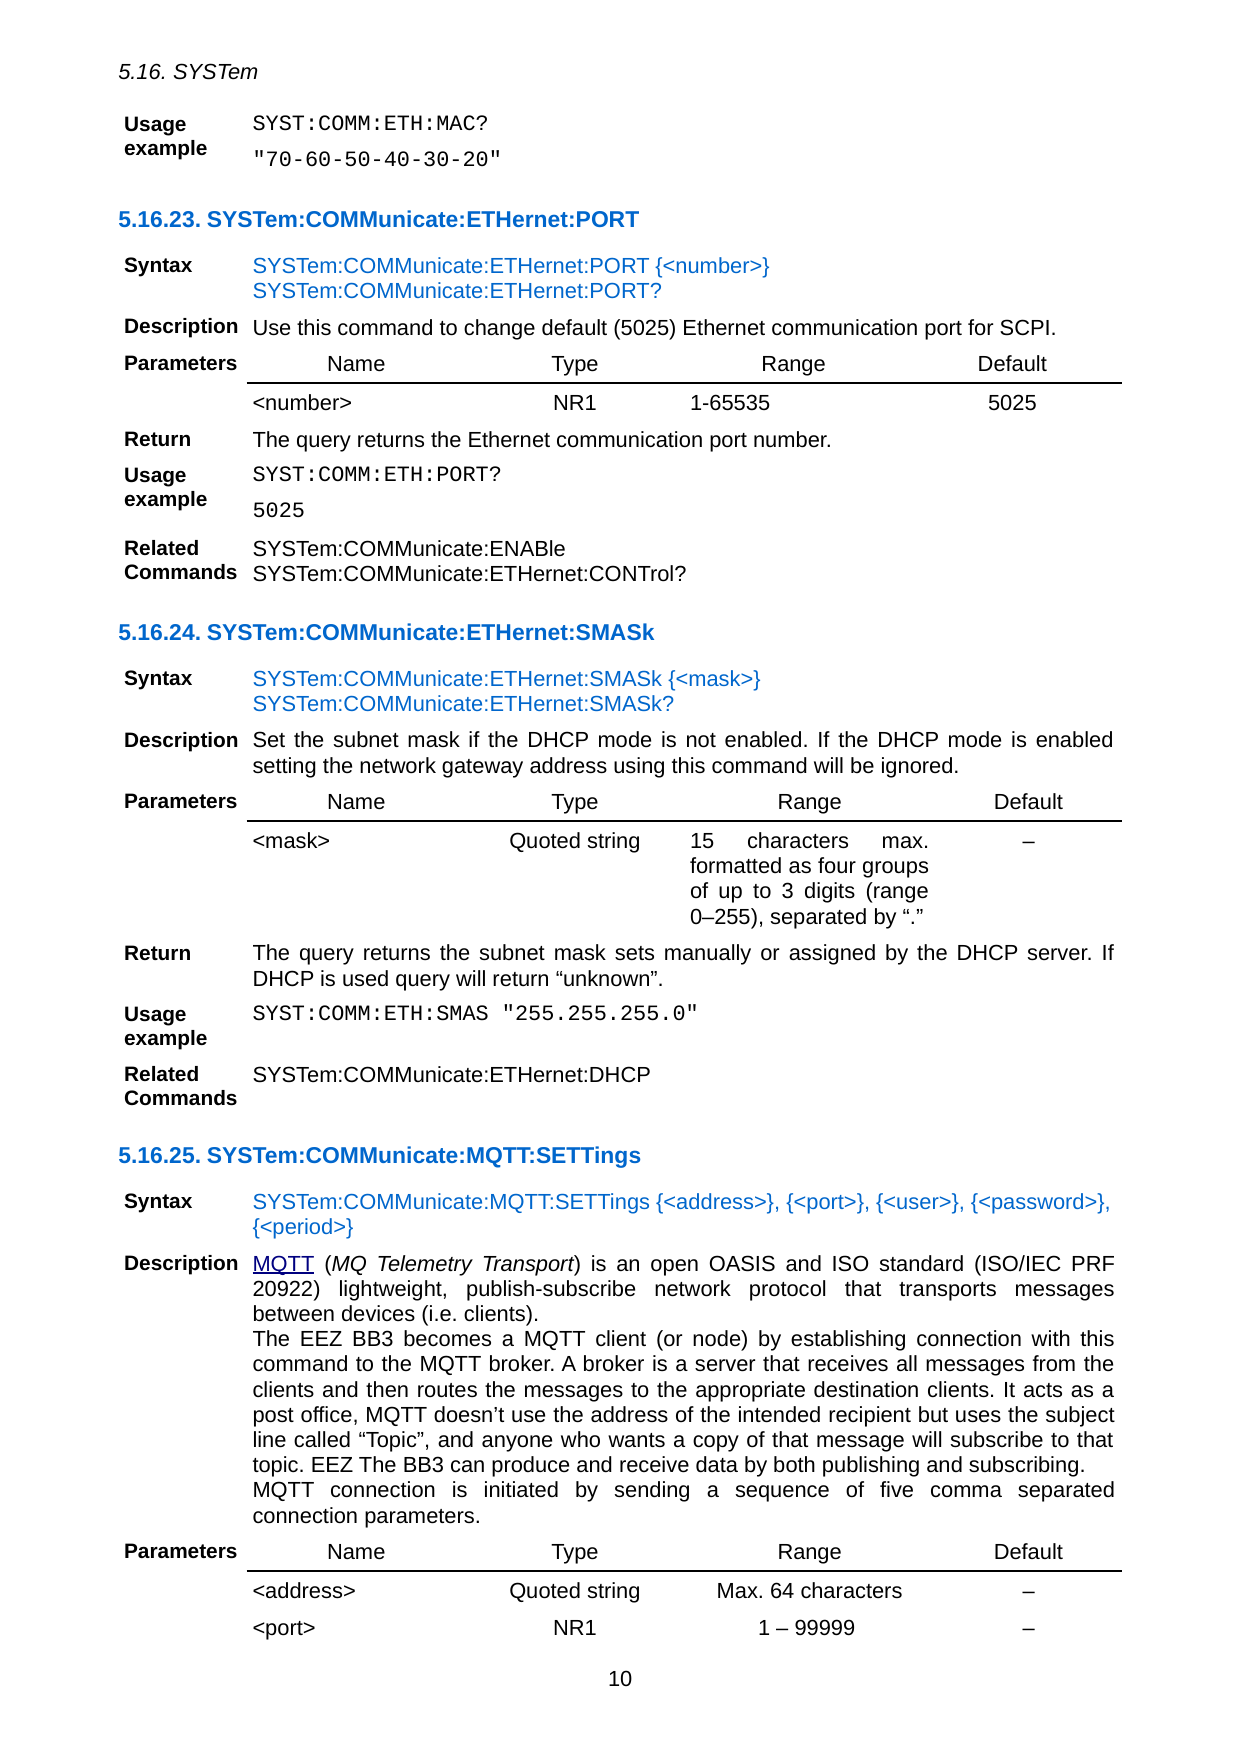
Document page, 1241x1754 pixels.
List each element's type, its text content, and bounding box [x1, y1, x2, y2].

table_cell [118, 1609, 247, 1646]
table_cell SYST:COMM:ETH:SMAS "255.255.255.0" [247, 996, 1122, 1056]
table_cell – [935, 1572, 1122, 1609]
table_cell Max. 64 characters [684, 1572, 935, 1609]
table_cell NR1 [465, 384, 684, 421]
table_header SYSTem:COMMunicate:ETHernet:PORT {<number>} SYSTem:COMMunicate:ETHernet:PORT? [247, 247, 1122, 309]
subtitle SYSTem:COMMunicate:ETHernet:SMASk [118, 619, 1122, 645]
table_cell Default [935, 784, 1122, 820]
table_cell Set the subnet mask if the DHCP mode is not enabled. If the DHCP mode is enabled setting the network gateway address using this command will be ignored. [247, 722, 1122, 783]
table_cell Description [118, 309, 247, 345]
table_cell Description [118, 1245, 247, 1533]
table_cell Type [465, 345, 684, 382]
table_cell Return [118, 935, 247, 996]
table_cell <port> [247, 1609, 465, 1646]
table_cell Default [935, 1534, 1122, 1570]
table_cell The query returns the subnet mask sets manually or assigned by the DHCP server. If DHCP is used query will return “unknown”. [247, 935, 1122, 996]
subtitle SYSTem:COMMunicate:ETHernet:PORT [118, 206, 1122, 232]
table_cell Name [247, 345, 465, 382]
table_cell Name [247, 784, 465, 820]
table_cell Usage example [118, 106, 247, 179]
table_cell SYSTem:COMMunicate:ETHernet:DHCP [247, 1056, 1122, 1115]
table_cell SYSTem:COMMunicate:ENABle SYSTem:COMMunicate:ETHernet:CONTrol? [247, 530, 1122, 592]
table_cell Default [903, 345, 1122, 382]
table_cell 15 characters max. formatted as four groups of up to 3 digits (range 0–255), separated by “.” [684, 822, 935, 934]
table_cell The query returns the Ethernet communication port number. [247, 421, 1122, 457]
table_cell Return [118, 421, 247, 457]
table_cell Type [465, 1534, 684, 1570]
table_cell 5025 [903, 384, 1122, 421]
table_cell <mask> [247, 822, 465, 934]
table_cell Name [247, 1534, 465, 1570]
table_cell Related Commands [118, 530, 247, 592]
table_cell <number> [247, 384, 465, 421]
table_header Syntax [118, 247, 247, 309]
table_header SYSTem:COMMunicate:ETHernet:SMASk {<mask>} SYSTem:COMMunicate:ETHernet:SMASk? [247, 660, 1122, 722]
table_cell Range [684, 345, 903, 382]
table_cell Description [118, 722, 247, 783]
table_cell Parameters [118, 1534, 247, 1609]
table_cell Range [684, 1534, 935, 1570]
table_header SYSTem:COMMunicate:MQTT:SETTings {<address>}, {<port>}, {<user>}, {<password>}, {<period>} [247, 1183, 1122, 1245]
table_cell 1-65535 [684, 384, 903, 421]
table_header Syntax [118, 1183, 247, 1245]
table_cell Range [684, 784, 935, 820]
table_cell Quoted string [465, 1572, 684, 1609]
table_cell Usage example [118, 458, 247, 530]
table_cell Parameters [118, 784, 247, 934]
table_cell SYST:COMM:ETH:PORT? 5025 [247, 458, 1122, 530]
table_cell Use this command to change default (5025) Ethernet communication port for SCPI. [247, 309, 1122, 345]
table_cell Quoted string [465, 822, 684, 934]
table_cell Usage example [118, 996, 247, 1056]
table_cell Parameters [118, 345, 247, 421]
table_cell NR1 [465, 1609, 684, 1646]
table_cell <address> [247, 1572, 465, 1609]
table_cell Related Commands [118, 1056, 247, 1115]
table_cell SYST:COMM:ETH:MAC? "70-60-50-40-30-20" [247, 106, 1122, 179]
table_cell Type [465, 784, 684, 820]
table_cell – [935, 822, 1122, 934]
subtitle SYSTem:COMMunicate:MQTT:SETTings [118, 1142, 1122, 1168]
table_cell 1 – 99999 [684, 1609, 935, 1646]
table_header Syntax [118, 660, 247, 722]
table_cell MQTT (MQ Telemetry Transport) is an open OASIS and ISO standard (ISO/IEC PRF 20922) lightweight, publish-subscribe network protocol that transports messages between devices (i.e. clients). The EEZ BB3 becomes a MQTT client (or node) by establishing connection with this command to the MQTT broker. A broker is a server that receives all messages from the clients and then routes the messages to the appropriate destination clients. It acts as a post office, MQTT doesn’t use the address of the intended recipient but uses the subject line called “Topic”, and anyone who wants a copy of that message will subscribe to that topic. EEZ The BB3 can produce and receive data by both publishing and subscribing. MQTT connection is initiated by sending a sequence of five comma separated connection parameters. [247, 1245, 1122, 1533]
table_cell – [935, 1609, 1122, 1646]
